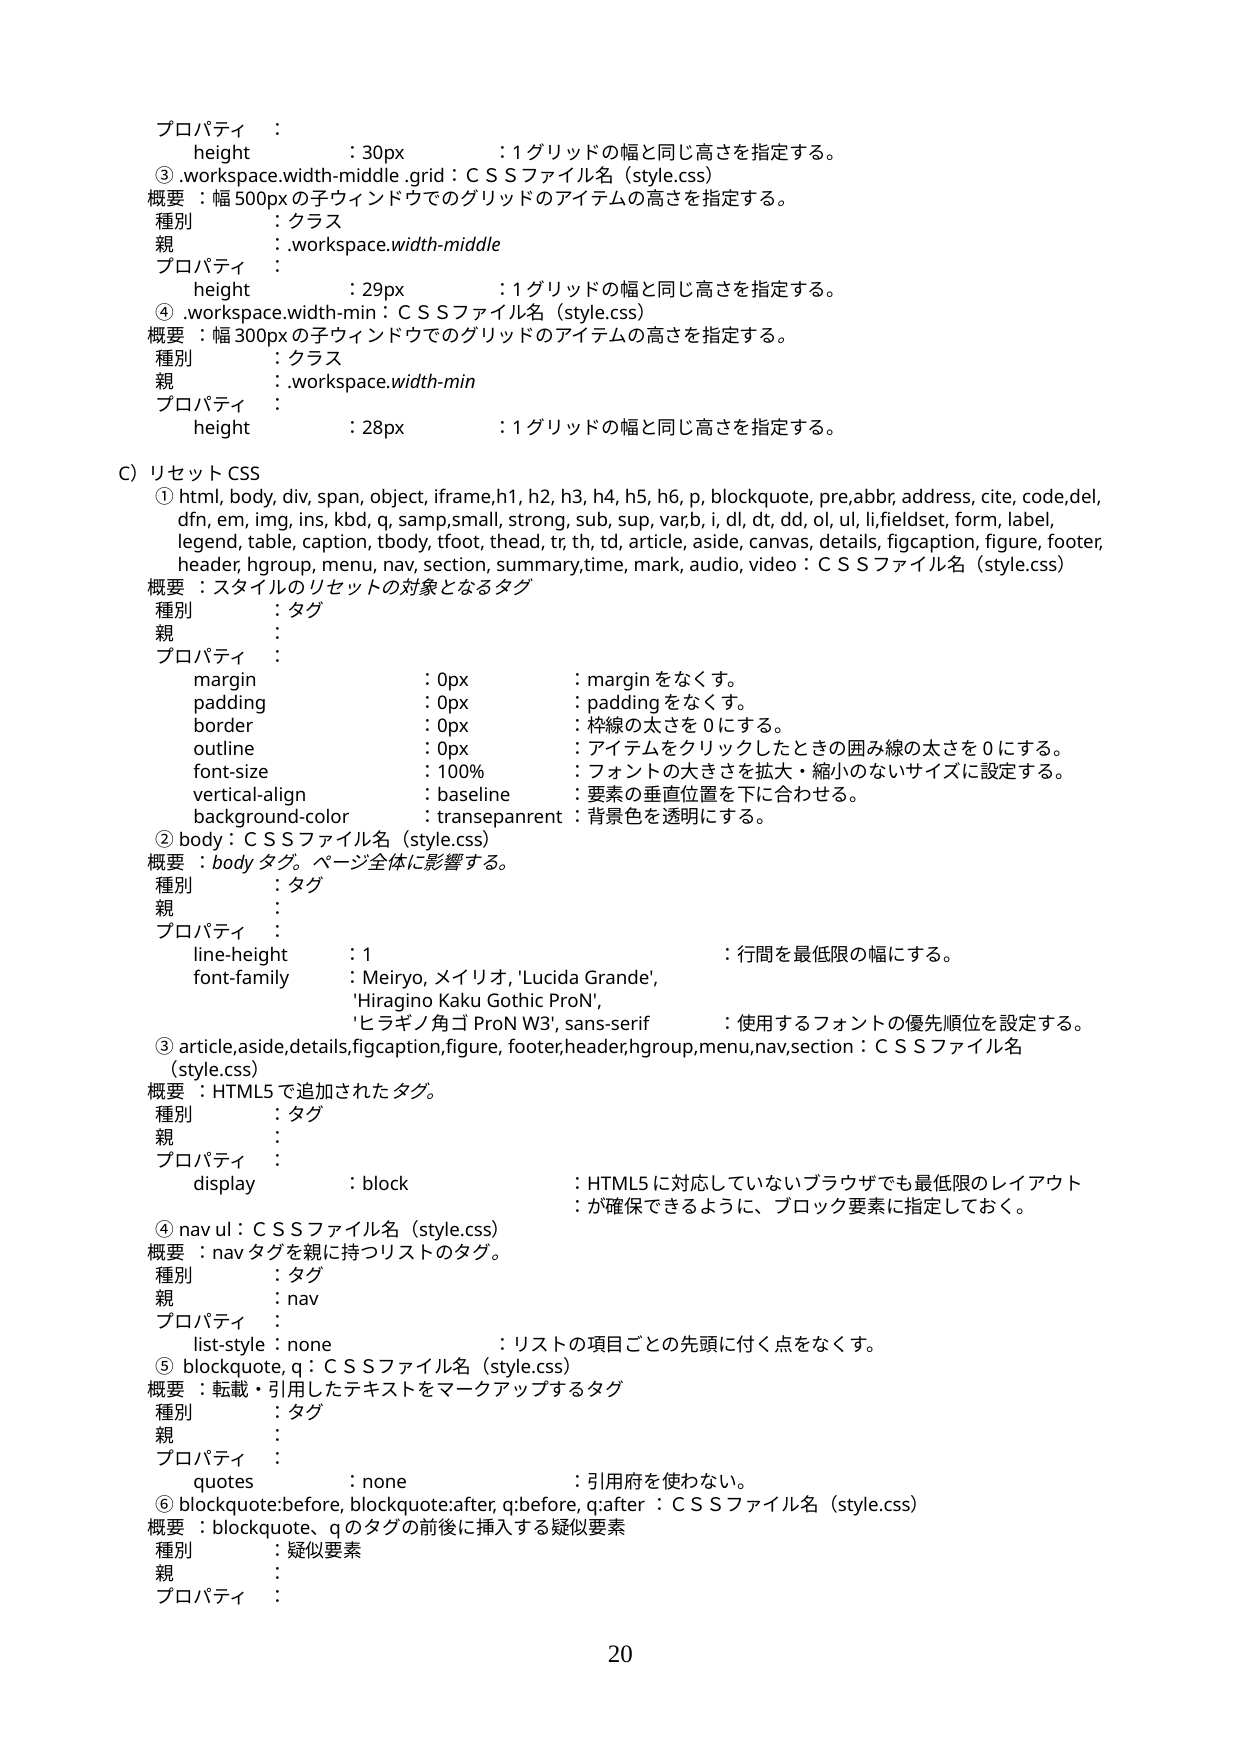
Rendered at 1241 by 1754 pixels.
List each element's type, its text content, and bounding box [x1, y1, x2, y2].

text 親 ：.workspace.width-middle [118, 233, 1122, 256]
text 親 ：.workspace.width-min [118, 370, 1122, 393]
text 種別 ：疑似要素 [118, 1539, 1122, 1562]
text quotes ：none ：引用府を使わない。 [118, 1470, 1122, 1493]
text 種別 ：クラス [118, 347, 1122, 370]
text 親 ： [118, 897, 1122, 920]
text ⑤ blockquote, q：ＣＳＳファイル名（style.css） [118, 1356, 1122, 1378]
text 親 ： [118, 1126, 1122, 1149]
text 親 ： [118, 622, 1122, 645]
text C）リセットCSS [118, 462, 1122, 485]
text outline ：0px ：アイテムをクリックしたときの囲み線の太さを0にする。 [118, 737, 1122, 760]
text font-family ：Meiryo, メイリオ, 'Lucida Grande', [118, 966, 1122, 989]
text プロパティ ： [118, 1585, 1122, 1608]
text vertical-align ：baseline ：要素の垂直位置を下に合わせる。 [118, 783, 1122, 806]
text ③ article,aside,details,figcaption,figure, footer,header,hgroup,menu,nav,section：ＣＳＳファイル名（style.css） [118, 1035, 1122, 1081]
text margin ：0px ：marginをなくす。 [118, 668, 1122, 691]
text ① html, body, div, span, object, iframe,h1, h2, h3, h4, h5, h6, p, blockquote, pre,abbr, address, cite, code,del, dfn, em, img, ins, kbd, q, samp,small, strong, sub, sup, var,b, i, dl, dt, dd, ol, ul, li,fieldset, form, label, legend, table, caption, tbody, tfoot, thead, tr, th, td, article, aside, canvas, details, figcaption, figure, footer, header, hgroup, menu, nav, section, summary,time, mark, audio, video：ＣＳＳファイル名（style.css） [118, 485, 1122, 576]
text display ：block ：HTML5に対応していないブラウザでも最低限のレイアウト [118, 1172, 1122, 1195]
text height ：29px ：1グリッドの幅と同じ高さを指定する。 [118, 278, 1122, 301]
text 種別 ：タグ [118, 1264, 1122, 1287]
text ② body：ＣＳＳファイル名（style.css） [118, 828, 1122, 851]
text 種別 ：タグ [118, 874, 1122, 897]
text 種別 ：クラス [118, 210, 1122, 233]
text プロパティ ： [118, 1310, 1122, 1333]
text プロパティ ： [118, 1447, 1122, 1470]
text ④ nav ul：ＣＳＳファイル名（style.css） [118, 1218, 1122, 1241]
text height ：30px ：1グリッドの幅と同じ高さを指定する。 [118, 141, 1122, 164]
text プロパティ ： [118, 1149, 1122, 1172]
text font-size ：100% ：フォントの大きさを拡大・縮小のないサイズに設定する。 [118, 760, 1122, 783]
text 種別 ：タグ [118, 1103, 1122, 1126]
text ：が確保できるように、ブロック要素に指定しておく。 [118, 1195, 1122, 1218]
text line-height ：1 ：行間を最低限の幅にする。 [118, 943, 1122, 966]
text 'Hiragino Kaku Gothic ProN', [118, 989, 1122, 1012]
text 親 ： [118, 1424, 1122, 1447]
text プロパティ ： [118, 920, 1122, 943]
text ③ .workspace.width-middle .grid：ＣＳＳファイル名（style.css） [118, 164, 1122, 187]
text 概要 ：navタグを親に持つリストのタグ。 [118, 1241, 1122, 1264]
text ④ .workspace.width-min：ＣＳＳファイル名（style.css） [118, 301, 1122, 324]
text プロパティ ： [118, 256, 1122, 278]
text 親 ：nav [118, 1287, 1122, 1310]
text 概要 ：スタイルのリセットの対象となるタグ [118, 576, 1122, 599]
text 概要 ：blockquote、qのタグの前後に挿入する疑似要素 [118, 1516, 1122, 1539]
text height ：28px ：1グリッドの幅と同じ高さを指定する。 [118, 416, 1122, 439]
text padding ：0px ：paddingをなくす。 [118, 691, 1122, 714]
text 'ヒラギノ角ゴ ProN W3', sans-serif ：使用するフォントの優先順位を設定する。 [118, 1012, 1122, 1035]
text border ：0px ：枠線の太さを0にする。 [118, 714, 1122, 737]
text 概要 ：転載・引用したテキストをマークアップするタグ [118, 1378, 1122, 1401]
text 概要 ：幅300pxの子ウィンドウでのグリッドのアイテムの高さを指定する。 [118, 324, 1122, 347]
text プロパティ ： [118, 118, 1122, 141]
text background-color ：transepanrent ：背景色を透明にする。 [118, 806, 1122, 828]
text ⑥ blockquote:before, blockquote:after, q:before, q:after ：ＣＳＳファイル名（style.css） [118, 1493, 1122, 1516]
text プロパティ ： [118, 645, 1122, 668]
text 概要 ：bodyタグ。ページ全体に影響する。 [118, 851, 1122, 874]
text list-style ：none ：リストの項目ごとの先頭に付く点をなくす。 [118, 1333, 1122, 1356]
text 種別 ：タグ [118, 599, 1122, 622]
text 概要 ：HTML5で追加されたタグ。 [118, 1081, 1122, 1103]
text プロパティ ： [118, 393, 1122, 416]
text 種別 ：タグ [118, 1401, 1122, 1424]
text 親 ： [118, 1562, 1122, 1585]
text 概要 ：幅500pxの子ウィンドウでのグリッドのアイテムの高さを指定する。 [118, 187, 1122, 210]
